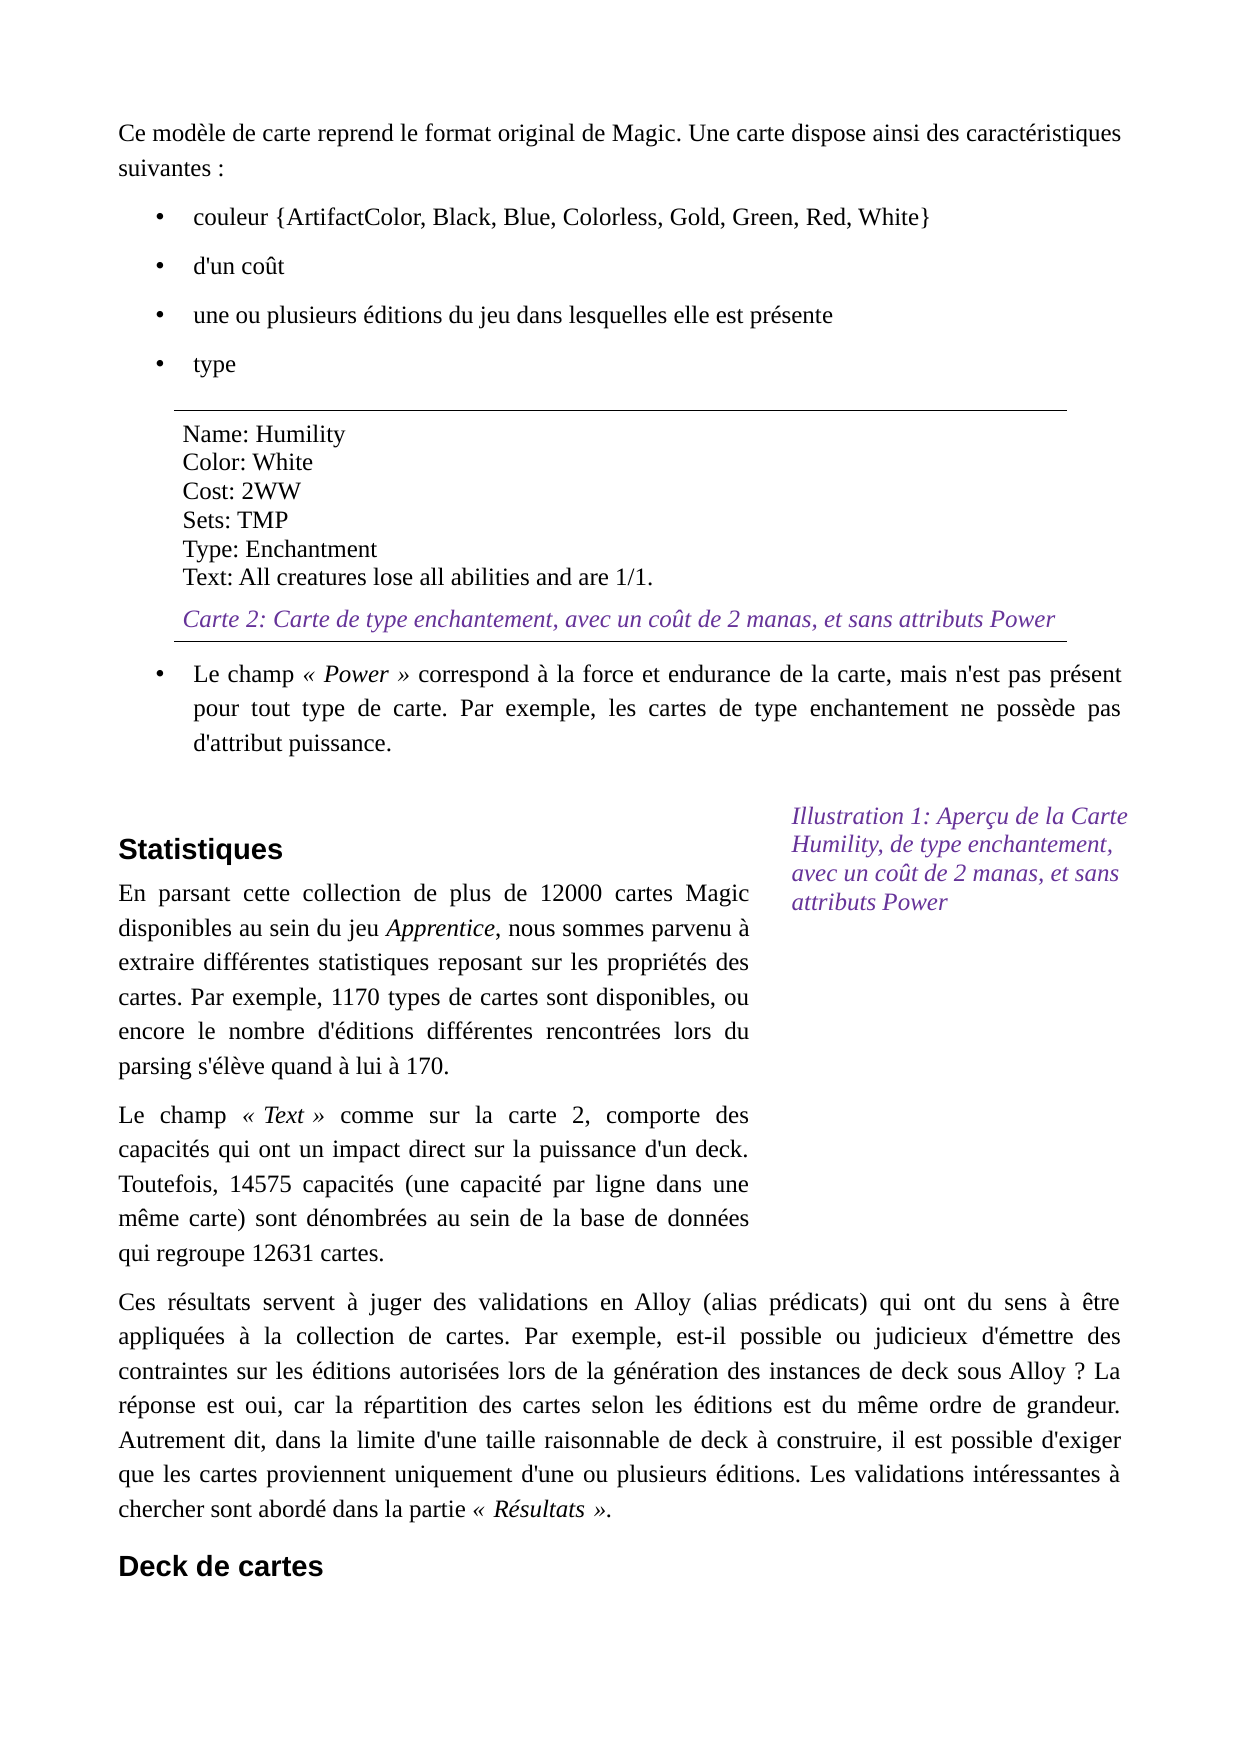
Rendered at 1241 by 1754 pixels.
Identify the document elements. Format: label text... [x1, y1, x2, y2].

subtitle Deck de cartes [118, 1549, 1122, 1583]
text Ce modèle de carte reprend le format original de Magic. Une carte dispose ainsi des caractéristiques suivantes : [118, 118, 1122, 181]
list type [156, 349, 1122, 378]
list Name: Humility [182, 419, 1058, 447]
text En parsant cette collection de plus de 12000 cartes Magic disponibles au sein du jeu Apprentice, nous sommes parvenu à extraire différentes statistiques reposant sur les propriétés des cartes. Par exemple, 1170 types de cartes sont disponibles, ou encore le nombre d'éditions différentes rencontrées lors du parsing s'élève quand à lui à 170. [118, 878, 791, 1079]
list d'un coût [156, 251, 1122, 279]
subtitle Statistiques [118, 832, 791, 866]
list Illustration 1: Aperçu de la Carte Humility, de type enchantement, avec un coût de 2 manas, et sans attributs Power [791, 801, 1134, 916]
list Le champ « Power » correspond à la force et endurance de la carte, mais n'est pas présent pour tout type de carte. Par exemple, les cartes de type enchantement ne possède pas d'attribut puissance. [156, 398, 1122, 757]
text Le champ « Text » comme sur la carte 2, comporte des capacités qui ont un impact direct sur la puissance d'un deck. Toutefois, 14575 capacités (une capacité par ligne dans une même carte) sont dénombrées au sein de la base de données qui regroupe 12631 cartes. [118, 1100, 791, 1267]
list une ou plusieurs éditions du jeu dans lesquelles elle est présente [156, 300, 1122, 328]
list Text: All creatures lose all abilities and are 1/1. [182, 562, 1058, 591]
list Sets: TMP [182, 505, 1058, 534]
list Carte 2: Carte de type enchantement, avec un coût de 2 manas, et sans attributs Power [182, 604, 1058, 632]
list Cost: 2WW [182, 476, 1058, 505]
list couleur {ArtifactColor, Black, Blue, Colorless, Gold, Green, Red, White} [156, 202, 1122, 230]
text Ces résultats servent à juger des validations en Alloy (alias prédicats) qui ont du sens à être appliquées à la collection de cartes. Par exemple, est-il possible ou judicieux d'émettre des contraintes sur les éditions autorisées lors de la génération des instances de deck sous Alloy ? La réponse est oui, car la répartition des cartes selon les éditions est du même ordre de grandeur. Autrement dit, dans la limite d'une taille raisonnable de deck à construire, il est possible d'exiger que les cartes proviennent uniquement d'une ou plusieurs éditions. Les validations intéressantes à chercher sont abordé dans la partie « Résultats ». [118, 1287, 1122, 1522]
list Type: Enchantment [182, 534, 1058, 562]
list Color: White [182, 447, 1058, 476]
